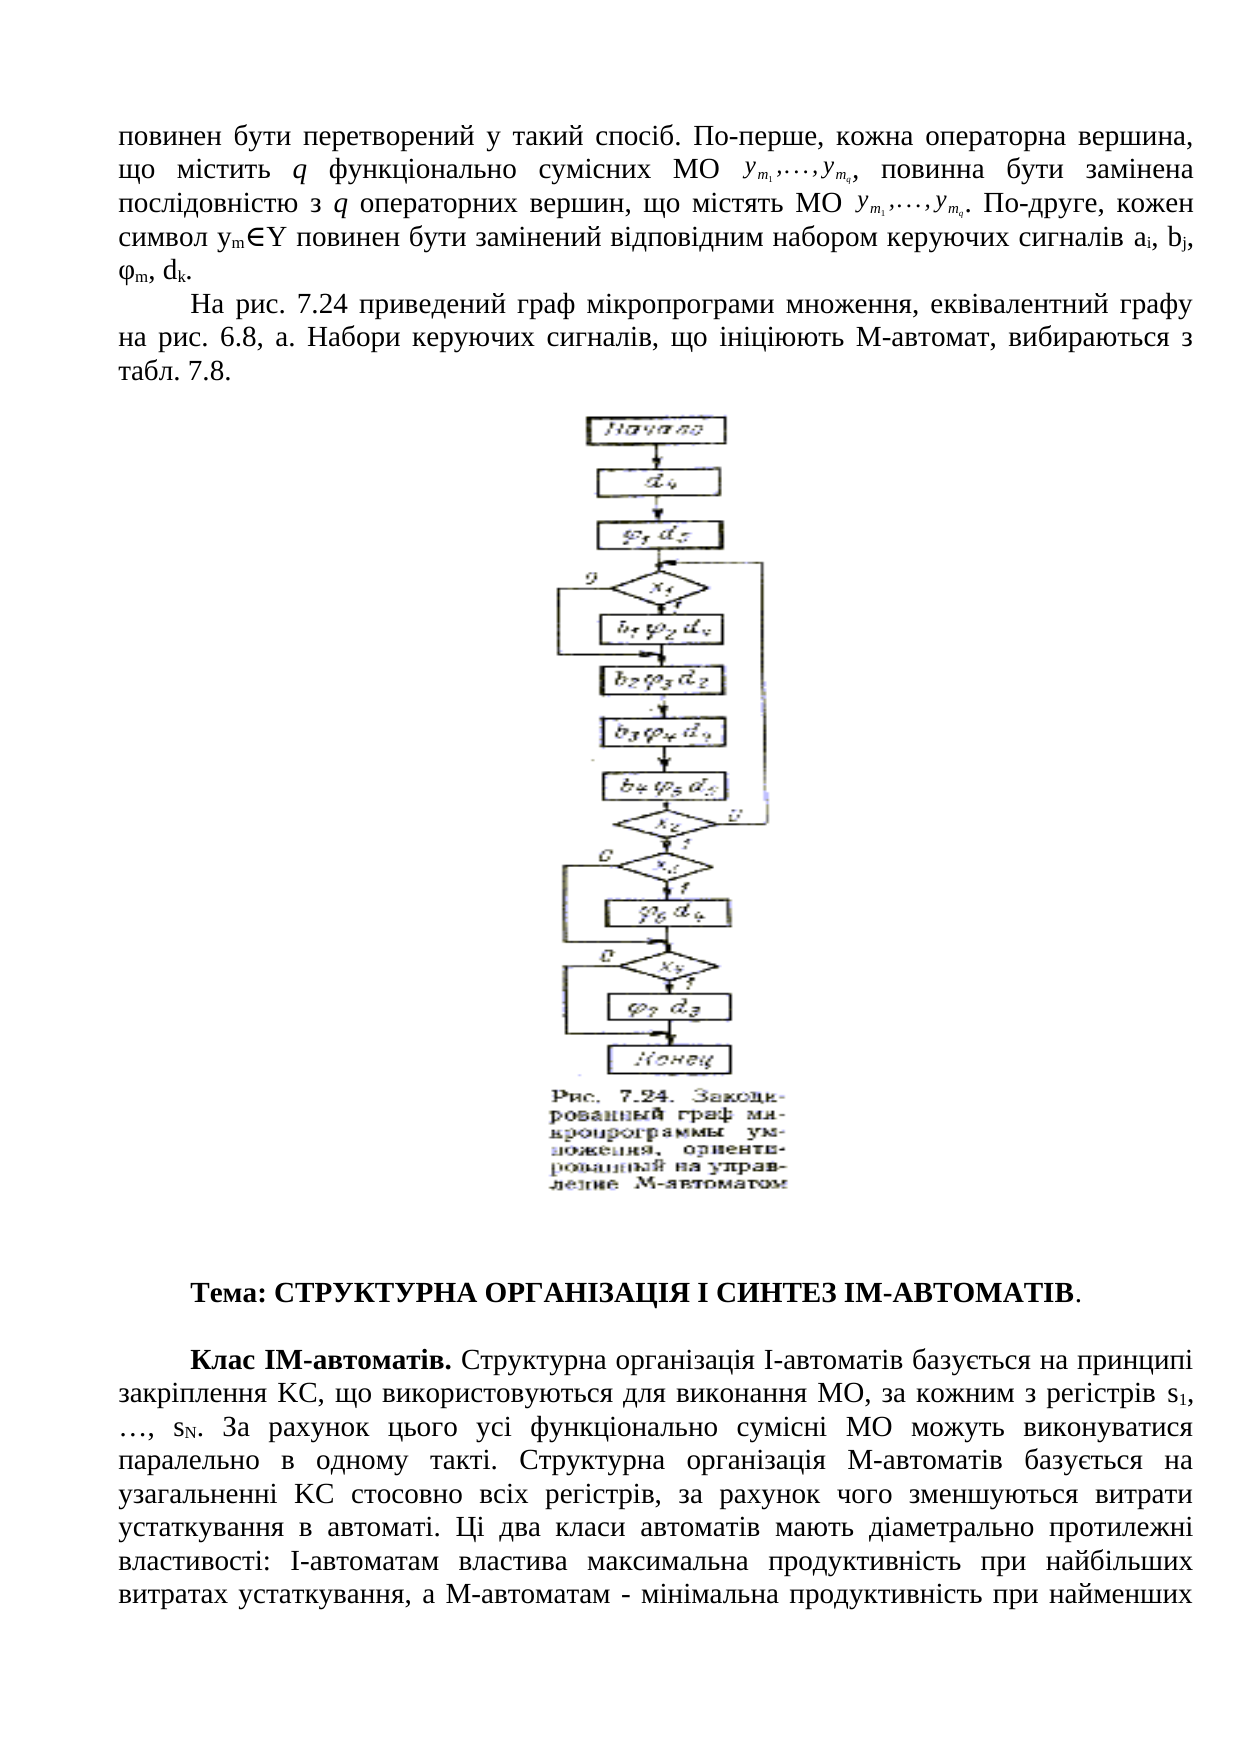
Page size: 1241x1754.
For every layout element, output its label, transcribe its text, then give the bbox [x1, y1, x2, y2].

picture [513, 411, 840, 1208]
text Ha рис. 7.24 приведений граф мікропрограми множення, еквівалентний графу на рис. 6.8, а. Набори керуючих сигналів, що ініціюють М-автомат, вибираються з табл. 7.8. [118, 286, 1194, 386]
text Клас IM-автоматів. Структурна організація I-автоматів базується на принципі закріплення KC, що використовуються для виконання МО, за кожним з регістрів s1,…, sN. За рахунок цього усі функціонально сумісні МО можуть виконуватися паралельно в одному такті. Структурна організація М-автоматів базується на узагальненні KC стосовно всіх регістрів, за рахунок чого зменшуються витрати устаткування в автоматі. Ці два класи автоматів мають діаметрально протилежні властивості: I-автоматам властива максимальна продуктивність при найбільших витратах устаткування, а М-автоматам - мінімальна продуктивність при найменших [118, 1342, 1194, 1610]
text Перетворення закодованого графа мікропрограми, що пов'язаний з М-автоматом. М-автомат у кожному такті реалізує тільки одну MO, що ініціюється не одним керуючим сигналом ym, а набором сигналів ai, bj, φm, dk. З цієї причини закодований граф мікропрограми, що визначає функцію керуючого автомату, повинен бути перетворений у такий спосіб. По-перше, кожна операторна вершина, що містить q функціонально сумісних МО , повинна бути замінена послідовністю з q операторних вершин, що містять МО . По-друге, кожен символ ym∈Y повинен бути замінений відповідним набором керуючих сигналів ai, bj, φm, dk. [118, 118, 1194, 286]
text Тема: СТРУКТУРНА ОРГАНІЗАЦІЯ І СИНТЕЗ IM-АВТОМАТІВ. [118, 1275, 1194, 1308]
